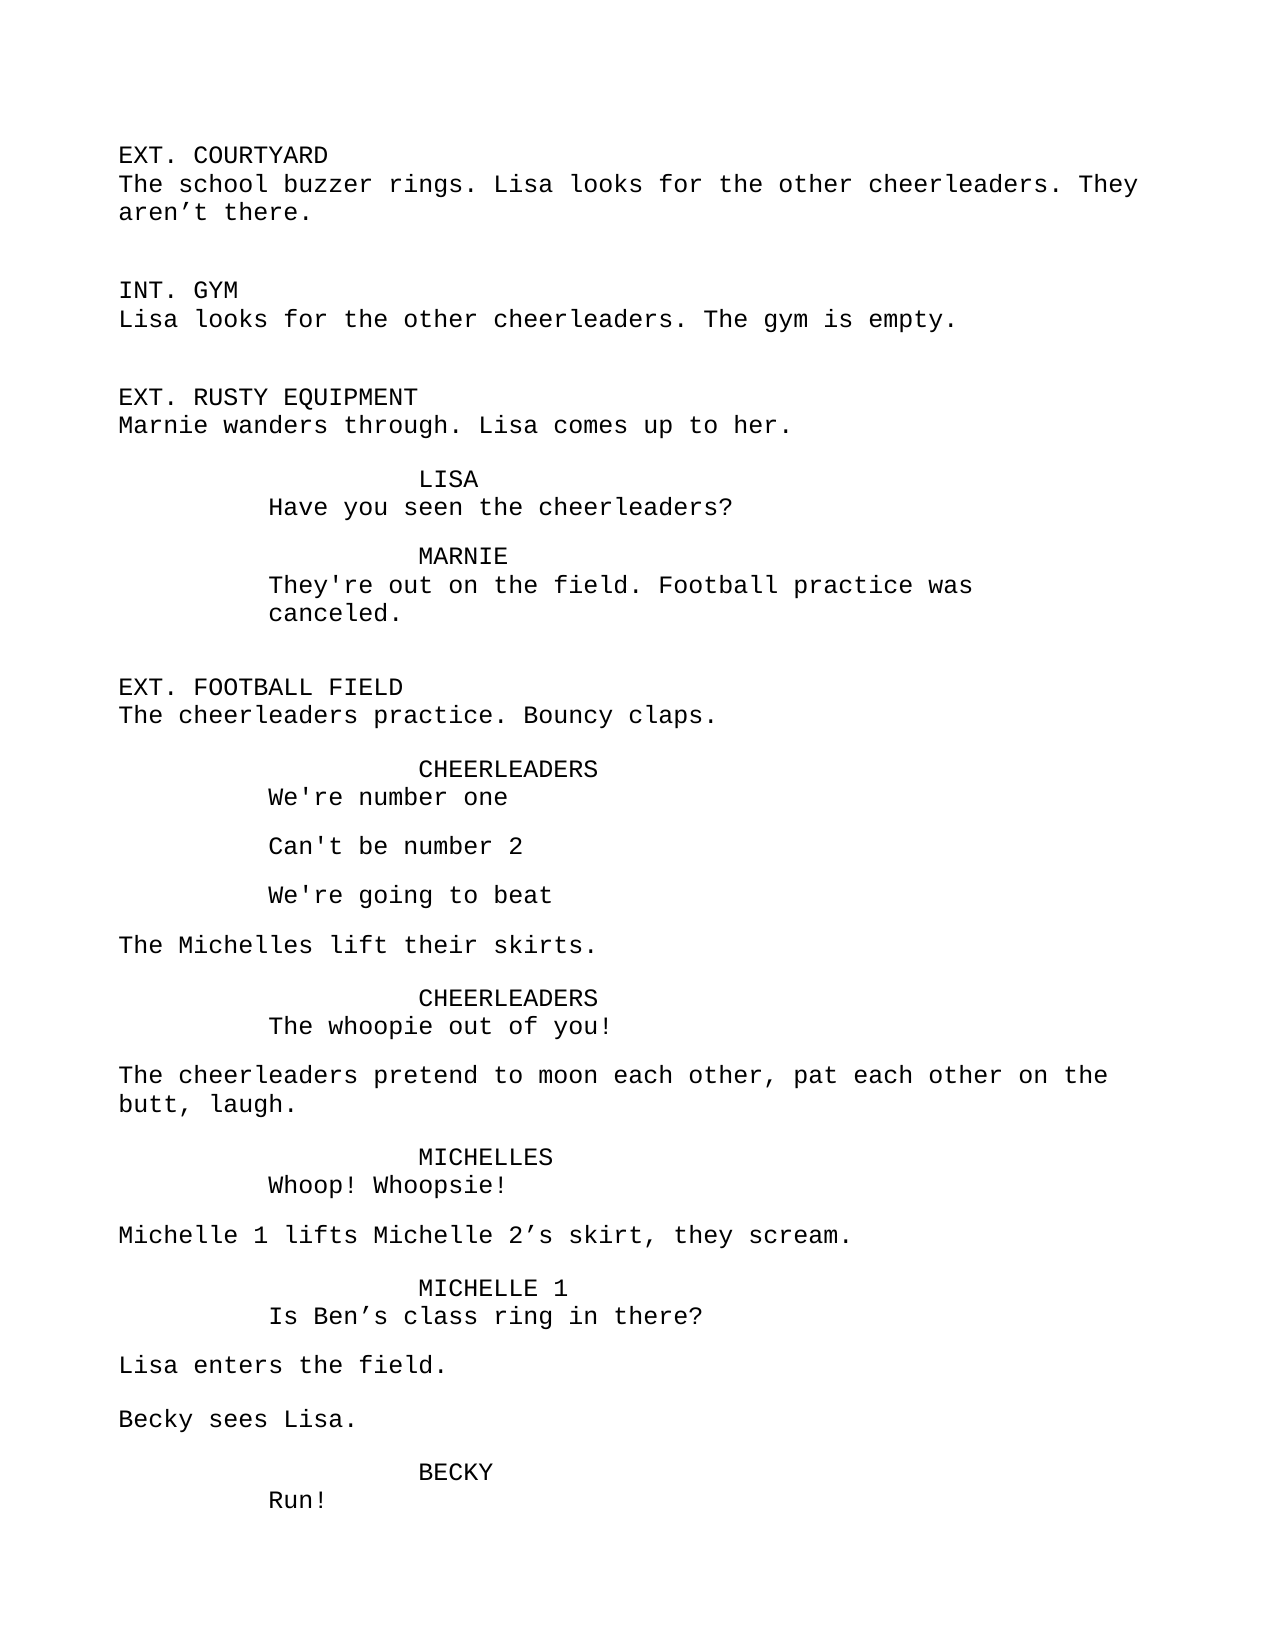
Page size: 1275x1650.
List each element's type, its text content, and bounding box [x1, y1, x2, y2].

subtitle EXT. RUSTY EQUIPMENT [118, 385, 1157, 413]
text Lisa looks for the other cheerleaders. The gym is empty. [118, 306, 1157, 335]
text Marnie wanders through. Lisa comes up to her. [118, 413, 1157, 441]
text They're out on the field. Football practice was canceled. [268, 572, 1007, 629]
text BECKY [118, 1460, 1157, 1488]
text CHEERLEADERS [118, 986, 1157, 1014]
text MARNIE [118, 544, 1157, 572]
text Whoop! Whoopsie! [268, 1173, 1007, 1201]
text CHEERLEADERS [118, 756, 1157, 785]
subtitle EXT. COURTYARD [118, 143, 1157, 171]
subtitle EXT. FOOTBALL FIELD [118, 675, 1157, 703]
text The Michelles lift their skirts. [118, 932, 1157, 961]
text Can't be number 2 [268, 834, 1007, 862]
text Becky sees Lisa. [118, 1406, 1157, 1435]
text MICHELLES [118, 1145, 1157, 1173]
text The cheerleaders practice. Bouncy claps. [118, 703, 1157, 731]
subtitle INT. GYM [118, 278, 1157, 306]
text We're going to beat [268, 883, 1007, 911]
text Have you seen the cheerleaders? [268, 495, 1007, 523]
text Is Ben’s class ring in there? [268, 1304, 1007, 1332]
text Run! [268, 1488, 1007, 1516]
text We're number one [268, 785, 1007, 813]
text The cheerleaders pretend to moon each other, pat each other on the butt, laugh. [118, 1063, 1157, 1120]
text MICHELLE 1 [118, 1276, 1157, 1304]
text Michelle 1 lifts Michelle 2’s skirt, they scream. [118, 1222, 1157, 1251]
text The whoopie out of you! [268, 1014, 1007, 1042]
text Lisa enters the field. [118, 1353, 1157, 1381]
text The school buzzer rings. Lisa looks for the other cheerleaders. They aren’t there. [118, 171, 1157, 228]
text LISA [118, 466, 1157, 495]
